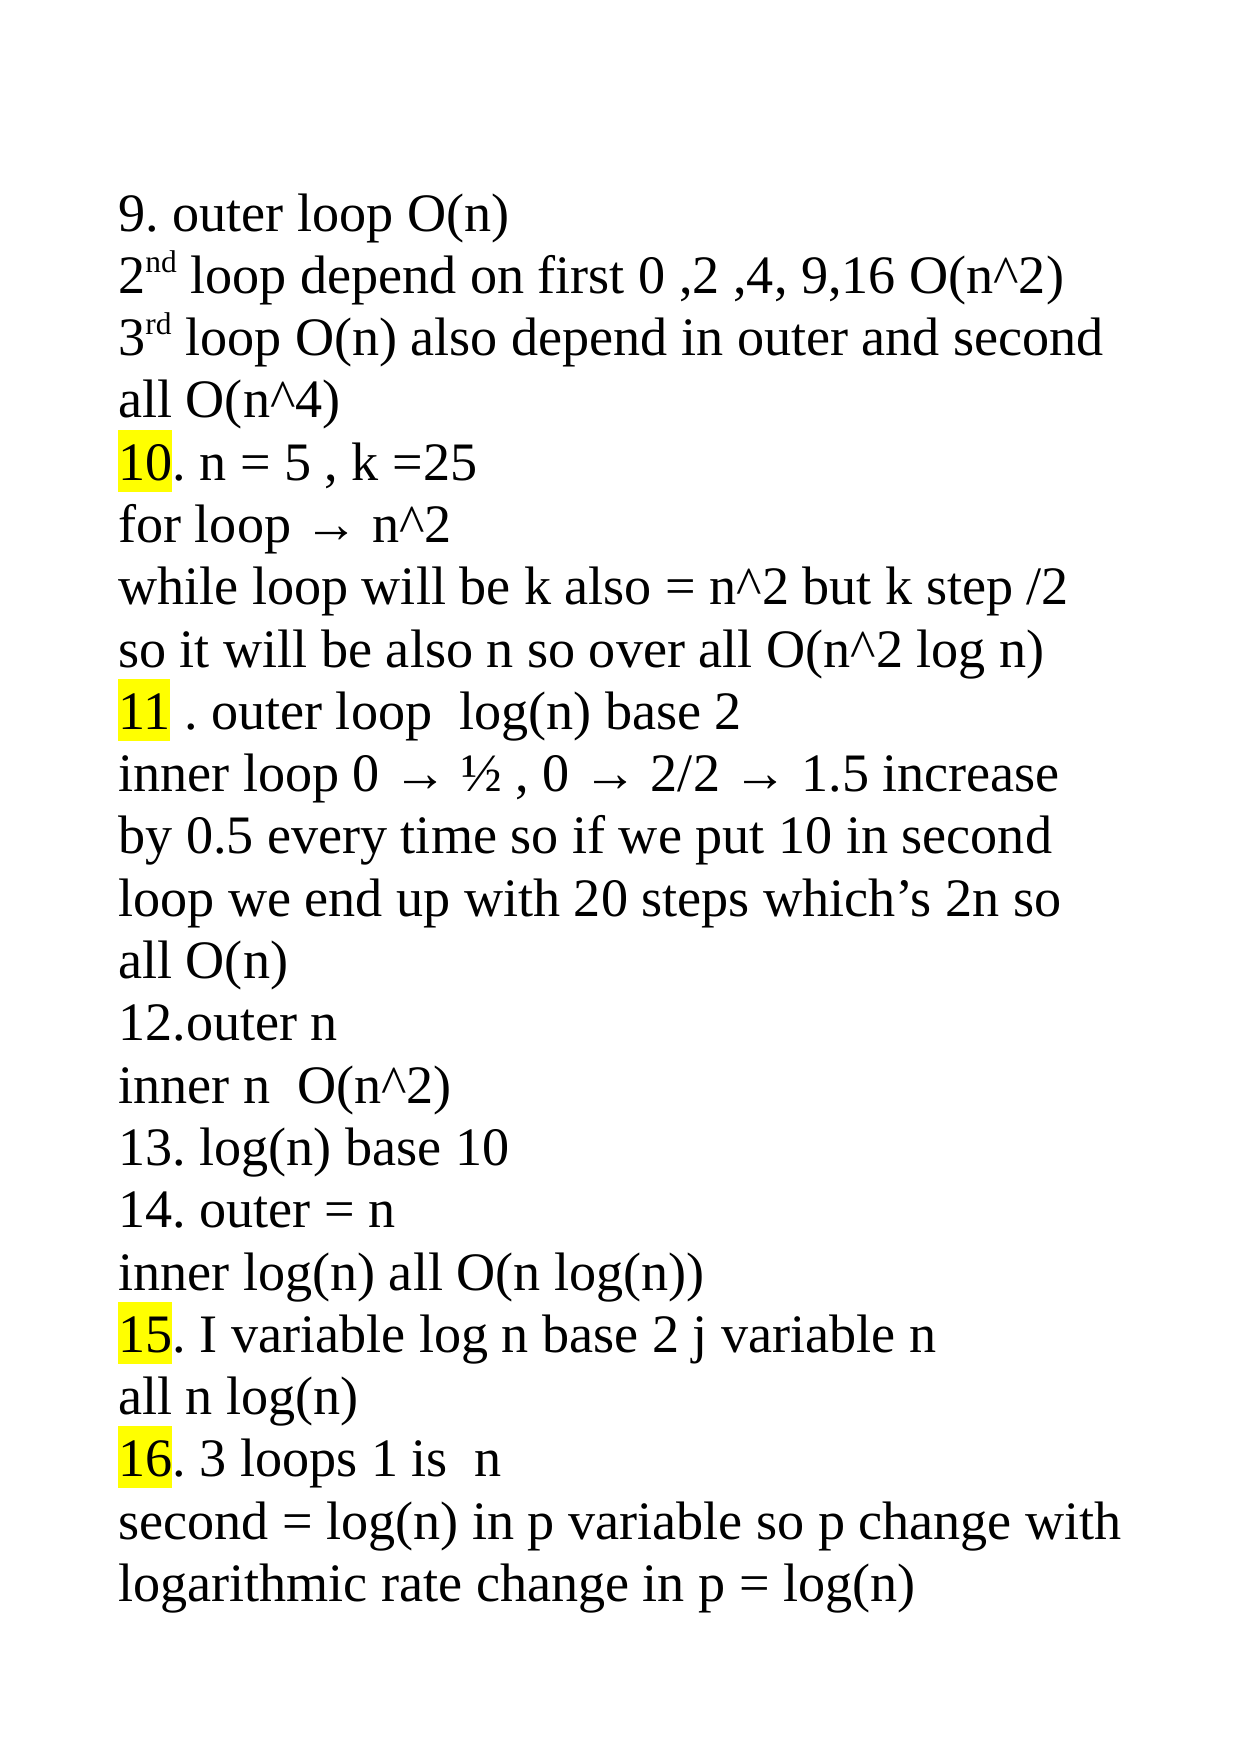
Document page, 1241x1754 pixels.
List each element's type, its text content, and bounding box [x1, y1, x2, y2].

text all n log(n) [118, 1364, 1122, 1426]
text inner log(n) all O(n log(n)) [118, 1239, 1122, 1302]
text 15. I variable log n base 2 j variable n [118, 1302, 1122, 1364]
text inner loop 0 → ½ , 0 → 2/2 → 1.5 increase by 0.5 every time so if we put 10 in second loop we end up with 20 steps which’s 2n so all O(n) [118, 741, 1122, 990]
text 12.outer n [118, 990, 1122, 1052]
text 9. outer loop O(n) [118, 180, 1122, 243]
text all O(n^4) [118, 367, 1122, 429]
text second = log(n) in p variable so p change with logarithmic rate change in p = log(n) [118, 1488, 1122, 1613]
text 16. 3 loops 1 is n [118, 1426, 1122, 1488]
text 10. n = 5 , k =25 [118, 429, 1122, 492]
text while loop will be k also = n^2 but k step /2 so it will be also n so over all O(n^2 log n) [118, 554, 1122, 679]
text 2nd loop depend on first 0 ,2 ,4, 9,16 O(n^2) [118, 243, 1122, 305]
text 14. outer = n [118, 1177, 1122, 1239]
text for loop → n^2 [118, 492, 1122, 554]
text inner n O(n^2) [118, 1052, 1122, 1115]
text 11 . outer loop log(n) base 2 [118, 679, 1122, 741]
text 13. log(n) base 10 [118, 1115, 1122, 1177]
text 3rd loop O(n) also depend in outer and second [118, 305, 1122, 367]
